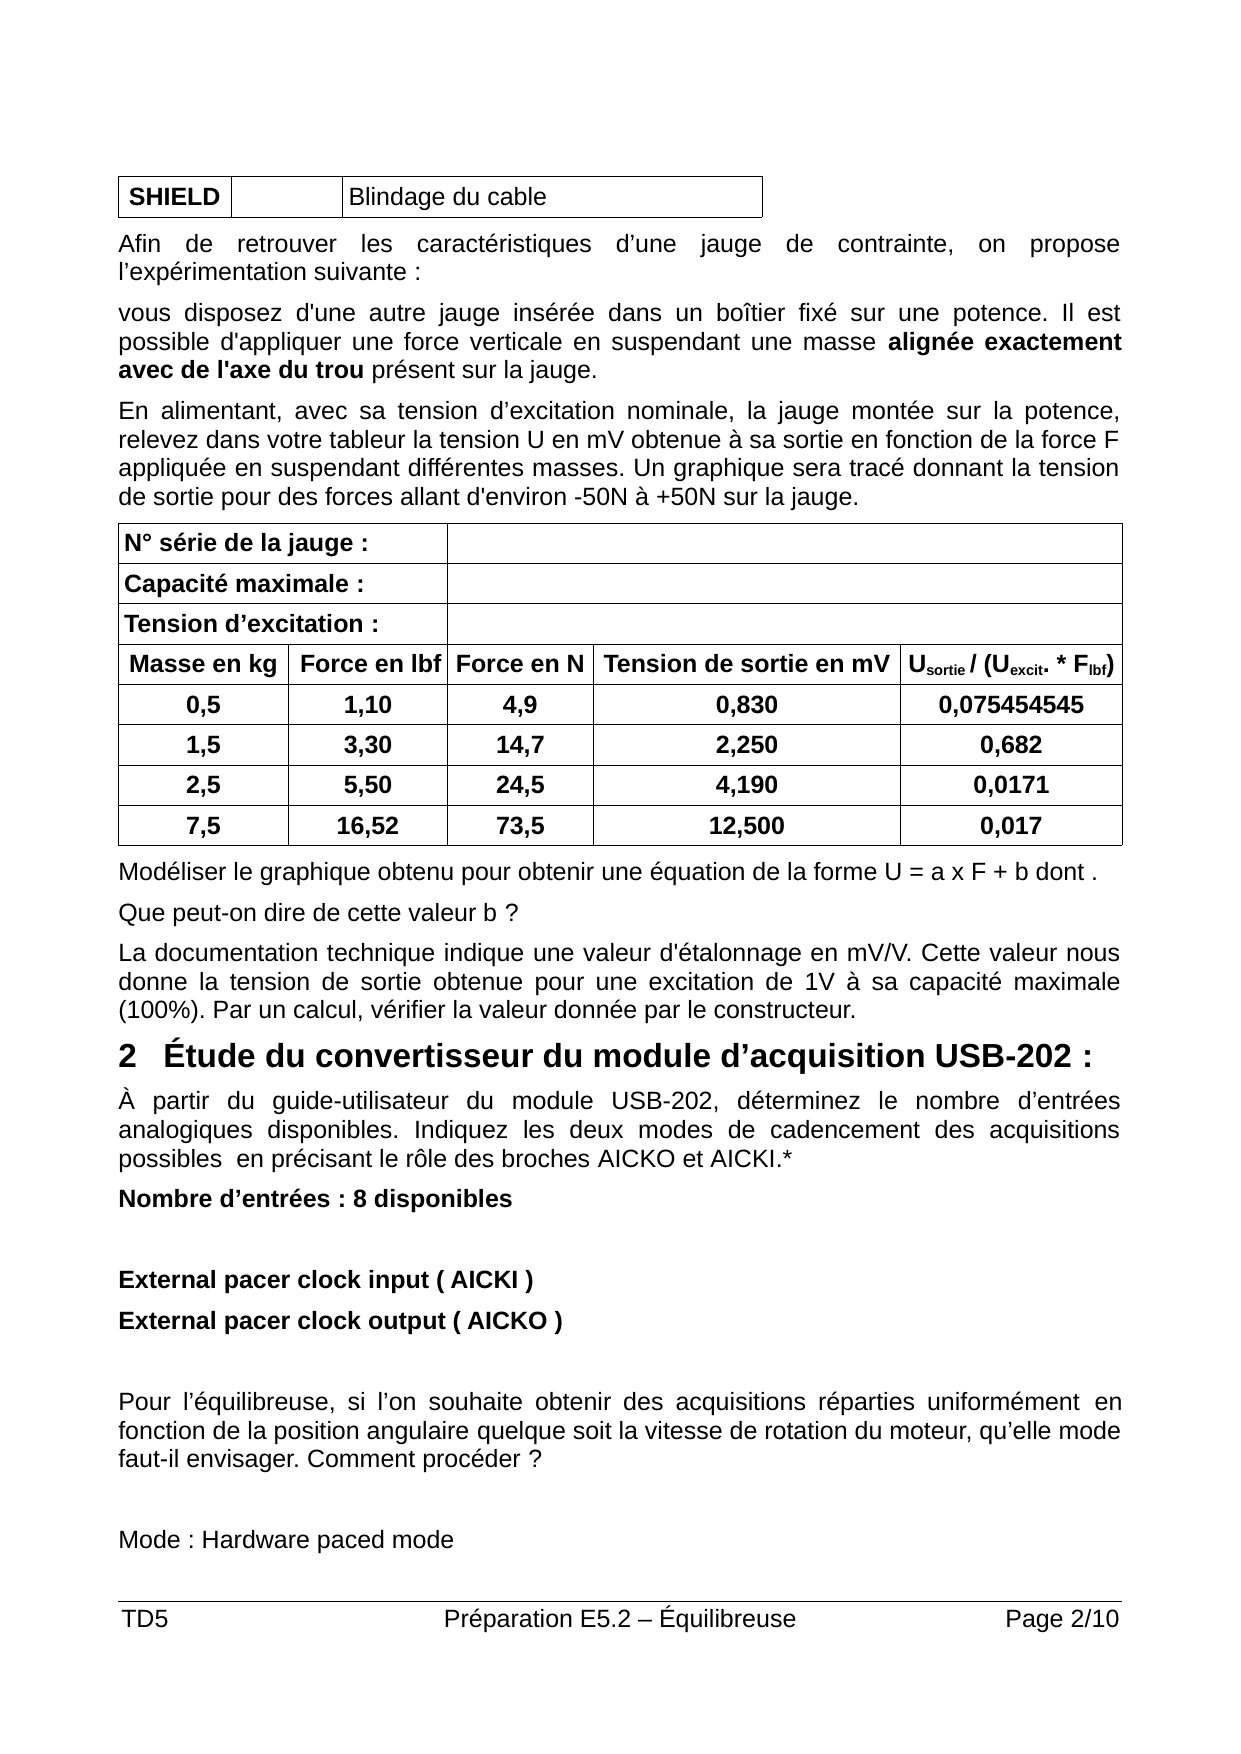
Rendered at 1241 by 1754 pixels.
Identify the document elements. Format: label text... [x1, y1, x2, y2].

table_cell 0,075454545 [901, 685, 1122, 724]
table_cell [448, 604, 1122, 643]
table_cell 24,5 [448, 766, 593, 805]
table_cell Masse en kg [119, 645, 288, 684]
table_cell Force en lbf [289, 645, 447, 684]
text External pacer clock input ( AICKI ) [118, 1265, 1122, 1294]
table_header [448, 524, 1122, 563]
table_cell 2,5 [119, 766, 288, 805]
table_cell 5,50 [289, 766, 447, 805]
table_cell Blindage du cable [343, 177, 762, 217]
table_cell 4,9 [448, 685, 593, 724]
text vous disposez d'une autre jauge insérée dans un boîtier fixé sur une potence. Il est possible d'appliquer une force verticale en suspendant une masse alignée exactement avec de l'axe du trou présent sur la jauge. [118, 298, 1122, 384]
table_cell 14,7 [448, 725, 593, 764]
table_header N° série de la jauge : [119, 524, 447, 563]
text Que peut-on dire de cette valeur b ? [118, 897, 1122, 926]
text External pacer clock output ( AICKO ) [118, 1306, 1122, 1334]
table_cell 12,500 [594, 806, 900, 845]
table_cell Force en N [448, 645, 593, 684]
table_cell 2,250 [594, 725, 900, 764]
table_cell 0,830 [594, 685, 900, 724]
text La documentation technique indique une valeur d'étalonnage en mV/V. Cette valeur nous donne la tension de sortie obtenue pour une excitation de 1V à sa capacité maximale (100%). Par un calcul, vérifier la valeur donnée par le constructeur. [118, 938, 1122, 1024]
text À partir du guide-utilisateur du module USB-202, déterminez le nombre d’entrées analogiques disponibles. Indiquez les deux modes de cadencement des acquisitions possibles en précisant le rôle des broches AICKO et AICKI.* [118, 1086, 1122, 1172]
table_cell 0,5 [119, 685, 288, 724]
table_cell 16,52 [289, 806, 447, 845]
text Nombre d’entrées : 8 disponibles [118, 1184, 1122, 1213]
table_cell 0,682 [901, 725, 1122, 764]
table_cell 4,190 [594, 766, 900, 805]
table_cell 7,5 [119, 806, 288, 845]
subtitle Étude du convertisseur du module d’acquisition USB-202 : [118, 1036, 1122, 1074]
text Afin de retrouver les caractéristiques d’une jauge de contrainte, on propose l’expérimentation suivante : [118, 228, 1122, 286]
table_cell Usortie / (Uexcit. * Flbf) [901, 645, 1122, 684]
table_cell 0,017 [901, 806, 1122, 845]
table_cell Tension d’excitation : [119, 604, 447, 643]
table_cell 3,30 [289, 725, 447, 764]
table_cell 73,5 [448, 806, 593, 845]
table_cell 0,0171 [901, 766, 1122, 805]
text Modéliser le graphique obtenu pour obtenir une équation de la forme U = a x F + b dont . [118, 857, 1122, 886]
table_cell Tension de sortie en mV [594, 645, 900, 684]
text Pour l’équilibreuse, si l’on souhaite obtenir des acquisitions réparties uniformément en fonction de la position angulaire quelque soit la vitesse de rotation du moteur, qu’elle mode faut-il envisager. Comment procéder ? [118, 1387, 1122, 1473]
text En alimentant, avec sa tension d’excitation nominale, la jauge montée sur la potence, relevez dans votre tableur la tension U en mV obtenue à sa sortie en fonction de la force F appliquée en suspendant différentes masses. Un graphique sera tracé donnant la tension de sortie pour des forces allant d'environ -50N à +50N sur la jauge. [118, 396, 1122, 511]
table_cell SHIELD [119, 177, 231, 217]
table_cell 1,10 [289, 685, 447, 724]
table_cell Capacité maximale : [119, 564, 447, 603]
text Mode : Hardware paced mode [118, 1525, 1122, 1554]
table_cell [448, 564, 1122, 603]
table_cell 1,5 [119, 725, 288, 764]
table_cell [232, 177, 342, 217]
